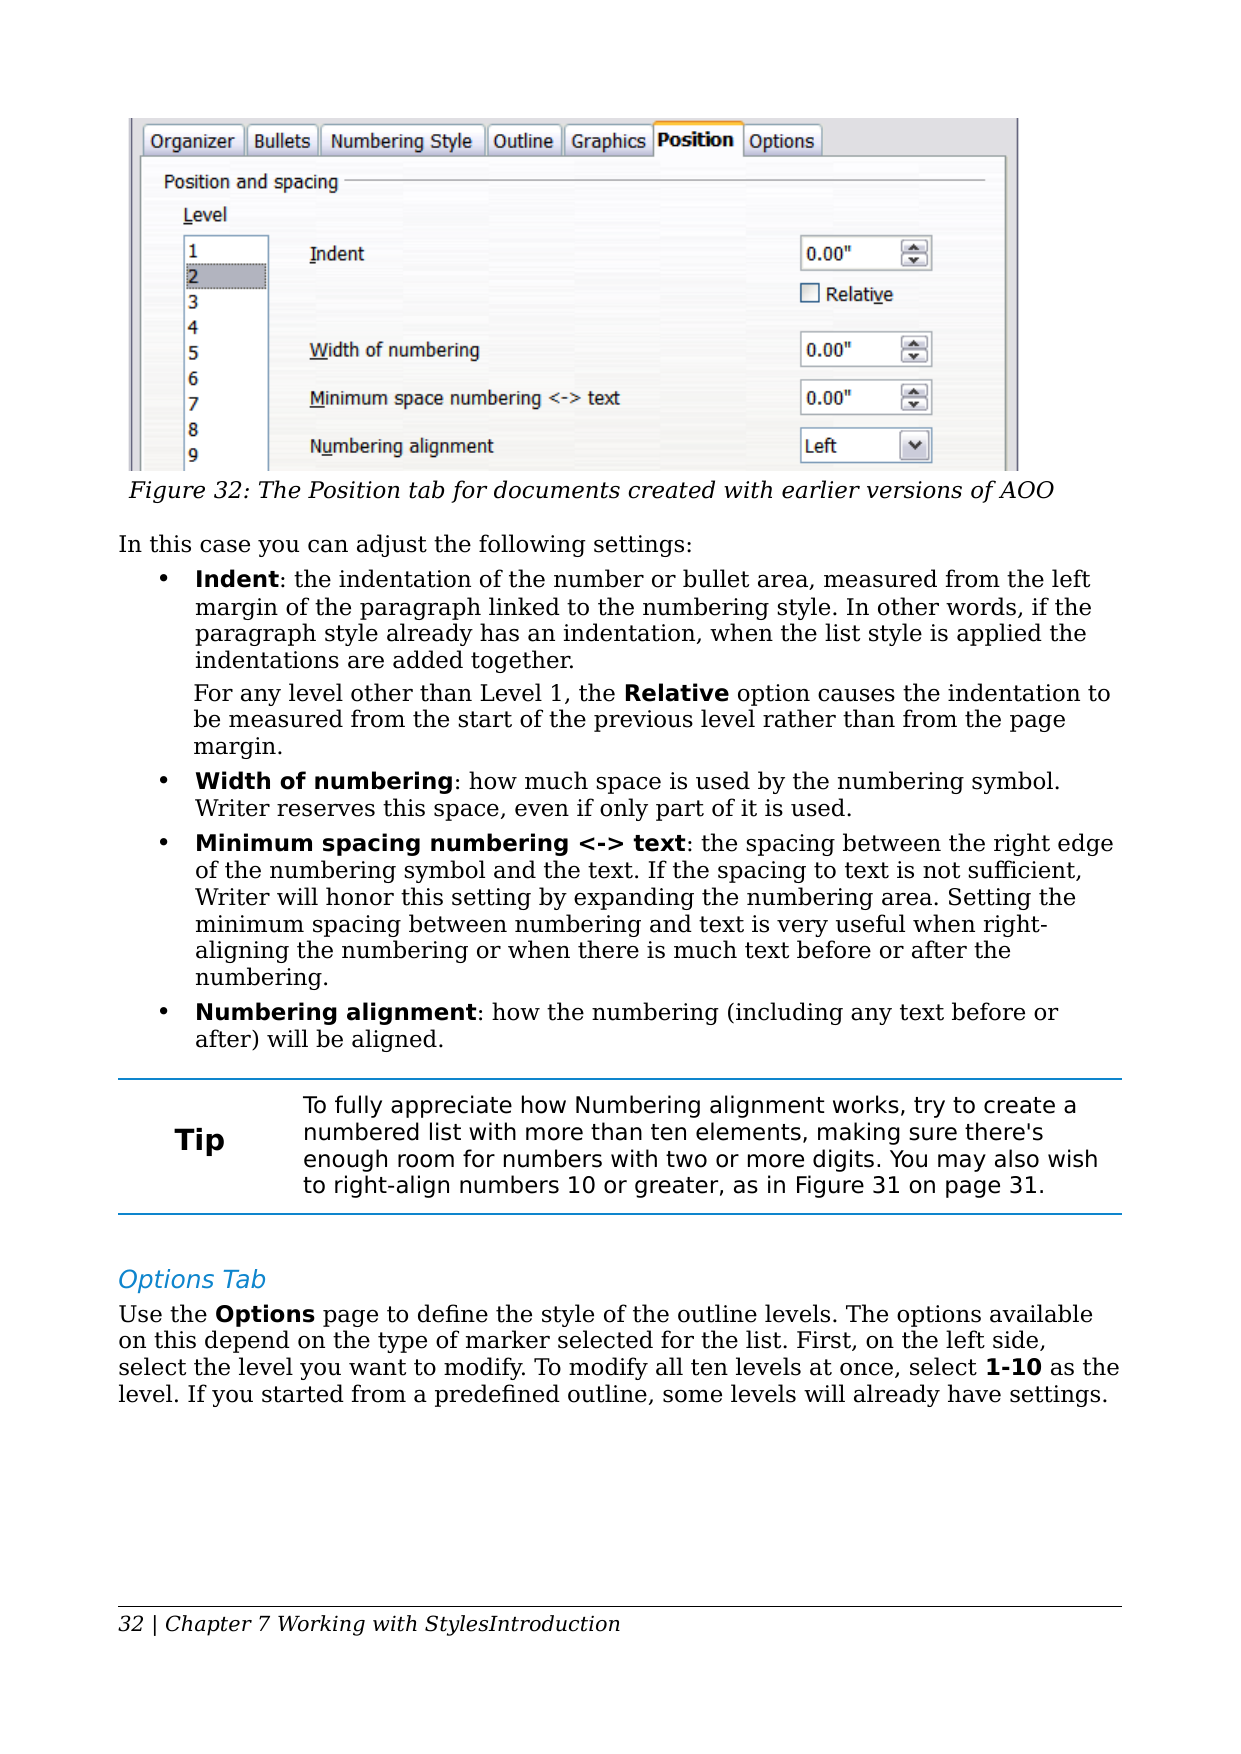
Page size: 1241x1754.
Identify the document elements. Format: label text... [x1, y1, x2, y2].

table_header To fully appreciate how Numbering alignment works, try to create a numbered list with more than ten elements, making sure there's enough room for numbers with two or more digits. You may also wish to right-align numbers 10 or greater, as in Figure 31 on page 31. [281, 1080, 1122, 1212]
text Use the Options page to define the style of the outline levels. The options available on this depend on the type of marker selected for the list. First, on the left side, select the level you want to modify. To modify all ten levels at once, select 1-10 as the level. If you started from a predefined outline, some levels will already have settings. [118, 1301, 1122, 1408]
list For any level other than Level 1, the Relative option causes the indentation to be measured from the start of the previous level rather than from the page margin. [193, 680, 1122, 760]
text Figure 32: The Position tab for documents created with earlier versions of AOO [129, 477, 1111, 504]
list Indent: the indentation of the number or bullet area, measured from the left margin of the paragraph linked to the numbering style. In other words, if the paragraph style already has an indentation, when the list style is applied the indentations are added together. [156, 564, 1122, 674]
table_header Tip [118, 1080, 281, 1212]
picture [128, 118, 1020, 471]
list Minimum spacing numbering <-> text: the spacing between the right edge of the numbering symbol and the text. If the spacing to text is not sufficient, Writer will honor this setting by expanding the numbering area. Setting the minimum spacing between numbering and text is very useful when right-aligning the numbering or when there is much text before or after the numbering. [156, 828, 1122, 991]
list Width of numbering: how much space is used by the numbering symbol. Writer reserves this space, even if only part of it is used. [156, 766, 1122, 822]
list In this case you can adjust the following settings: [118, 531, 1122, 558]
list Numbering alignment: how the numbering (including any text before or after) will be aligned. [156, 997, 1122, 1053]
subtitle Options Tab [118, 1265, 1122, 1294]
